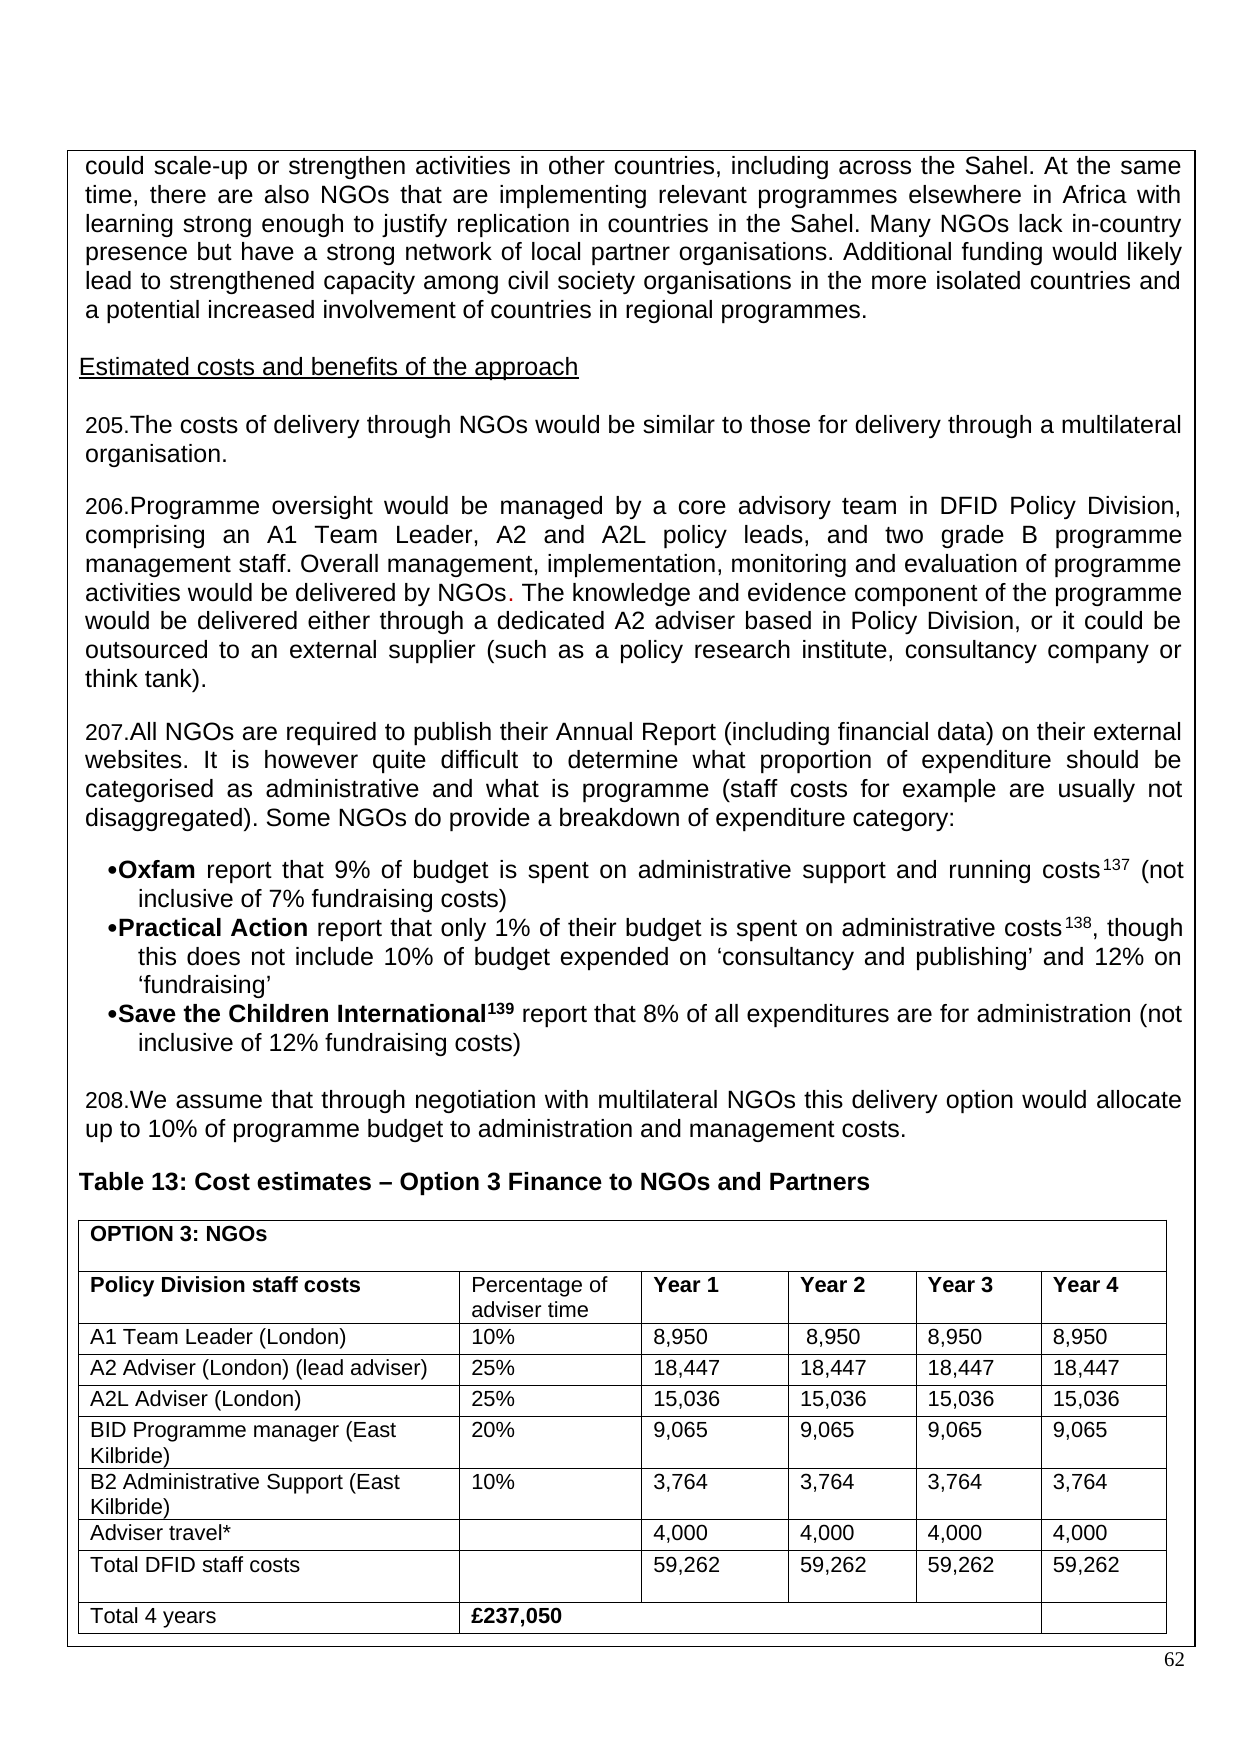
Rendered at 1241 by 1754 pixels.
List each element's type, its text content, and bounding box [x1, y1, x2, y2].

table_cell Year 1 [642, 1272, 788, 1322]
table_cell 18,447 [1042, 1355, 1166, 1385]
table_cell 18,447 [789, 1355, 916, 1385]
table_cell BID Programme manager (East Kilbride) [79, 1417, 459, 1468]
table_cell [460, 1551, 641, 1602]
table_cell 59,262 [789, 1551, 916, 1602]
table_cell 3,764 [917, 1469, 1041, 1519]
table_cell Policy Division staff costs [79, 1272, 459, 1322]
table_cell 59,262 [1042, 1551, 1166, 1602]
table_cell Year 2 [789, 1272, 916, 1322]
table_cell 8,950 [789, 1324, 916, 1354]
table_cell Total DFID staff costs [79, 1551, 459, 1602]
table_cell 59,262 [642, 1551, 788, 1602]
table_cell 8,950 [1042, 1324, 1166, 1354]
table_cell 3,764 [789, 1469, 916, 1519]
table_cell 25% [460, 1355, 641, 1385]
table_cell [460, 1520, 641, 1550]
table_cell Total 4 years [79, 1603, 459, 1633]
table_cell 9,065 [789, 1417, 916, 1468]
table_cell 4,000 [642, 1520, 788, 1550]
table_cell Percentage of adviser time [460, 1272, 641, 1322]
table_cell 9,065 [1042, 1417, 1166, 1468]
table_cell 10% [460, 1469, 641, 1519]
table_cell A2L Adviser (London) [79, 1386, 459, 1416]
table_cell 25% [460, 1386, 641, 1416]
table_cell 15,036 [789, 1386, 916, 1416]
table_cell A1 Team Leader (London) [79, 1324, 459, 1354]
table_cell 10% [460, 1324, 641, 1354]
table_cell 9,065 [917, 1417, 1041, 1468]
table_header B: The case for investing in DRR and adaptation There are two options Table 6: Investment Options Economic appraisal The Strategic Case made the economic case for government intervention to deal with the impacts of increased extreme weather and climate events on communities in developing countries. There are a number of different interventions that can be used to tackle the market and governance failures set out in the Strategic Case. To deliver public goods to communities, governments can provide goods and services such as small-scale buffer infrastructure, local early warning systems, community awareness raising and evacuation planning, crop diversification, and micro-insurance. To help poor and vulnerable groups in society build their resilience to deal with shocks governments can provide goods and services – or they can deliver social protection programmes such as cash transfers; asset transfers; employment guarantees; or social pensions. Governments can also seek to influence the broader patterns of economic development that can build resilience of the economy as a whole to extreme events. Where programmes work in a defined context, the usual approach to the economic appraisal is to present and compare the additional costs and additional benefits of the proposed set of activities, and subject these to sensitivity analyses. However, the BRACED programme proposes to support a range of projects in multiple contexts, many of which have not yet been designed and actual costs and benefits are uncertain. Therefore a comprehensive cost and benefit analysis (CBA) is neither possible nor proportional, and has not been undertaken. Instead the approach used to consider the costs and benefits of BRACED has been to identify the costs and benefits of community based adaptation and DRR from the literature and to provide CBA from comparable projects. This section makes the case for the effectiveness of the programme – the extent to which BRACED outputs will active the planned outcomes. It will also consider the costs and benefits of the counterfactual scenario – no further DFID support to community based adaptation and DRR. Option 1: Fund community based adaptation and DRR There is a substantial and growing body of evidence to suggest that the benefits of climate change adaptation and DRR exceed the costs. At a global level, Parry et al estimate that the mean cost of adaptation measures is $6 trillion. Even though adaptation does not remove all – or even most – of the impacts of climate change, it is clearly worthwhile, with a mean benefit of over $300 trillion, at a mean benefit to cost ratio of about 60 to 1 (Parry et al, 2009). It is more difficult to assess cost benefit ratios at a micro level. As Hallegatte et al (2013) has shown, net-present-value calculations (discounted total benefits minus discounted total costs) break down in the presence of uncertainty about which climate projections will play out in practice. Small changes in the ‘without programme’ climate scenario have a big impact on the expected benefits of the programme being appraised. It is also difficult to quantify the benefits of adaptation and DRR activities. The impacts of climate change can play out over very long time periods, meaning that programme benefits need to be evaluated a long time into the future. What is more, ‘resilience’ is context specific and can mean different things to different communities - is therefore often difficult to place a monetary value on the benefits of interventions that aim to build resilience to climate extremes. This programme will work at the micro level in a range of countries and contexts to scale up responses to climate change that are specific to the risks identified in those communities, and will through components C and D work to strengthen the policy and institutional frameworks to sustain and replicate these interventions. This will be complemented by support to governments to develop macro strategies that build systematic resilience to shocks. As the specific grassroots interventions that this programme will implement are yet to be identified, this section reviews evidence from similar interventions in order to assess the extent to which they offer a positive rate of return. BRACED is also expected in its implementation to provide more details on the costs and benefits of DRR and adaptation interventions. This will include information on unit costs. This is important as the evidence in developing the assessment of VFM of DRR and adaptation interventions. Evidence review Despite the huge number of community-based adaptation programmes under implementation by governments, donors and NGOs; until recently the number of rigorous, experimental, and peer reviewed cost-benefit analyses for those projects was relatively small. Where evidence of benefit to cost ratios does exist, it is largely drawn from ex-post evaluation of projects. Two studies (DFID 2005 and Mechler 2005) reviewed the evidence base for benefit to cost ratios for community based adaptation and DRR in 2005. The DFID study concluded that, “research into the costs of natural disasters and the costs and benefits of DRR measures is not well developed, and much of the evidence is anecdotal. However, a number of bottom-up, or micro-economic assessments, of DRR measures have also been undertaken. These typically examine a proposed package of DRR measures for a specific area. Such studies have identified a wide range of DRR measures with positive benefit-cost ratios. The benefit-cost ratios are obviously heavily dependent upon local circumstances (for example construction cost, efficacy of DRR measure, value of assets and numbers of persons affected), but the studies demonstrate the potential for economically effective DRR measures in developing countries. This evidence strongly suggests that there can be positive economic returns from DRR measures, and that additional development benefits can be realised”. Mechler (2005) reviews the literature on the efficiency and net benefits of preventive disaster management measures in reducing and avoiding disaster impacts. The author finds that large returns to preventive measures have been found in studies appraising the potential benefits before implementation, or evaluating the actual benefits ex-post (a summary of the 11 studies reviewed is provided in the Annex A). Benefits to cost ratios were £2 for every £1 invested or higher. In a subsequent paper, Linnerooth-Bayer and Mechler (2008) updated this analysis and found that in many contexts every Euro invested in risk prevention returns roughly 2 to 4 Euros in terms of avoided or reduced disaster impacts on life, property, economy and environment. A literature review commissioned as part of this appraisal has identified a number of more recent studies - some of them from programmes operating to scale - that have provided stronger evidence of value for money with benefits greatly exceeding costs. These are summarised below, and an evidence rating is provided for each study. A DFID-funded project in Malawi supporting crop diversification, soil and water conservation, and provision of drought-resistant livestock, has yielded positive benefit cost ratios (calculated at a discount rate of 10%) between 24.30 and 37.32 depending on the underlying assumptions (Medium; small scale study but independent and controlled); The Chars Livelihoods Programme in Bangladesh has used community public works, to raise more than 100,000 homesteads on the riverine chars above the 1998 record flood levels. In addition it provides women (55,000 by 2010) with productive assets to reduce income poverty and strengthen further their resilience. A DFID study concluded that the plinths had a benefit to cost ratio of 4.3 to 1 and the assets 7.9 to 1. (Medium evidence). An independent, controlled, longitudinal study in four chars villages confirmed that the improvements made in the livelihoods of flood prone households continued over time. It identified additional qualitative benefits for women from the programme, including greater social inclusion, confidence and empowerment. (Strong evidence, independent and controlled); The DFID-funded Protracted Relief Programme in Zimbabwe has shown that small scale projects (for example conservation farming; seeds, fertilisers and small stock distribution; crop diversification) aimed at increasing food security have led to benefits outweighing costs by between 1.6 and 17.2 times depending on the intervention. The package of interventions resulted in an Internal Rate of Return of 44% (calculated using a discount rate of 12%). (Strong evidence; large scale and programme designed taking account of drought risk); The Risk to Resilience Study Team (2009) reviewed drought- and flood- risk reduction strategies in India, Nepal and Pakistan. The review shows that individual measures have positive BCRs (between 1 and 8.55) and in some cases well above those achieved through other common development investments (Strong evidence); Venton and Venton (2004) looked at two community-based projects in Bihar and Andhra in India, the former vulnerable to floods and the latter to both floods and droughts. The economic analysis shows benefit-cost ratios (BCR) (at 10% discount rate) of 3.76 and 13.38 respectively (Medium evidence; small-scale study). Box 7 reviews the evidence on the specific types of activity likely to be funded by the BRACED programme – these are early warning systems; community based risk reduction; social protection programmes; insurance; natural resource management; and infrastructure. The evidence allows us to conclude that the benefits of adopting a disaster risk reduction approach to build climate resilience exceed the costs in the vast majority of cases. Option 2: No further DFID support to community based adaptation and DRR The costs of not investing in community based adaptation and DRR are potentially very large. The World Bank Economics of Adaptation to Climate Change study estimates that the global costs of adapting to a 2-degree world between 2010 and 2050 to be in the region of $70 billion to $100 billion per year. Box 8: VFM review of activities similar to those in the BRACED programme The costs to HMG and to society that will result from climate extremes if there is no further intervention are threefold. First is the cost of wider investments failing due to extreme climate risk (opportunity costs). The second is the long-term impacts of a changed climate (higher temperatures, changes in total precipitation and rainfall patterns), which are likely to reduce crop yields for farmers unless adaptation measures are implemented, or disruption of other livelihood generating activities. These costs can worsen food security and increase hunger and malnutrition. The third is the actual cost of humanitarian response to extreme climate events when adaptation actions have not been undertaken to support the most vulnerable. On the third of these costs, there is strong evidence to suggest that investment in building the resilience of communities to cope with risk in disaster prone regions is more cost-effective than humanitarian response after the fact. The evidence from a recent DFID paper analysing the economics of early response measures in Kenya and Ethiopia clearly points to three conclusions: Early response is far more cost effective than late humanitarian response. In southern Ethiopia, with a beneficiary population of 2.8m, household level data suggest that early response could save between $662m and $1.3billion in a single event. A perceived risk in responding early is that humanitarian funds will be released incorrectly to situations that turn out not to be a disaster. However, these figures suggest that donors could mistakenly release funds two times in Kenya, and seven times in Ethiopia, before the cost is even equivalent to the cost of humanitarian aid in one event. Given uncertainty, the estimates presented in the paper suggest that while the cost of building resilience is comparatively high, the wider benefits of building resilience can significantly outweigh the costs, leading to the conclusion that investment in resilience is the best value for money. The cost of resilience would have to approach $200 per capita per year for 10 years (almost 50% higher than the figure assumed in this paper) before the modelled costs of resilience begin to approach the cost of humanitarian response. The paper concludes that early response and resilience building measures should be the overwhelming priority response to disasters. The findings in this study fully support an economic imperative for a shift to greater early response and resilience building. Whilst this study only uses a sample of two countries and should not be seen as globally representative, the experience from Kenya and Ethiopia suggests that early action can be very good value for money. Overall, the evidence presented is supportive of community-based adaptation and DRR activities that will encourage resilience building and early responses for disaster risk reduction. The case for investment in BRACED Component C The BRACED theory of change hypothesises that the programme will be achieve a transformational impact on resilience of poor people in vulnerable communities by learning lessons from what approaches work in what context; and using this evidence to influence policy making and development planning. BRACED Component C will generate, synthesise and communicate evidence on which interventions under components A and B work well (and less well). Box 9 looks at whether the benefits of programme component C are likely to outweigh its costs. Box 9: Benefits and Costs of BRACED knowledge and evidence component Climate and Environment Appraisal Table 7 summarises the climate change and environmental categories on whether to invest in DRR and climate change adaptation. The categories are defined as: Category A, high potential risk or high opportunity; B, medium or manageable or medium opportunity; C, low or no risk, or no opportunity; or D, core contribution to a multilateral organisation. Table 7: Climate change and environmental categories As the main objective of BRACED as set out in the strategic case is to build resilience to climate extremes and reduce and prevent disasters occurring the decision to invest in DRR and adaptation will have significant opportunities and benefits (Category A). The logframe has explicit climate change and environment indicators. A decision not to invest would forgo those opportunities and benefits and in the face of a worsening environment represent a significant risk – this option would therefore be category B. An important opportunity of BRACED is to bring together development and humanitarian interventions to address the environmental challenges of climate change, and to develop programmes and projects that meet both humanitarian, development and environment objectives by building resilience to climate extremes. More details on the opportunities BRACED presents and how to enhance these benefits is given in the Climate and Environment Assurance Note attached as Annex B. There are risks that some of the proposed activities and investments under BRACED may lead to maladaptive outcomes. For example some grants may fund include rural infrastructure. There is a risk that the ‘climate-proofing’ of these components may exclusively focus on making them physically able to withstand climate effects. These investments could potentially, for example, provide “incentives” for the most vulnerable to remain in locations that would be unviable in 20-30 years’ time according to current projections. This was an important issue identified by the Foresight Report on Migration and Environmental Change. For the Sahel specifically there is a risk that the resilience inherent in the ‘dis-equilibrium’ nature of the drylands environment is not recognised and externally imposed solutions such as intensive agriculture prove maladaptive. Conversely enhancing traditional livelihood strategies that are resilient to existing climate variability may not be sufficient alone in the face of future climate change, both scenarios would prove maladaptive. The individual projects supported by BRACED will need to work at scale in a truly integrated way, with each other and with the policy and institutional context, to enable consideration of complexities and trade-offs in complex socio-ecological systems to ensure they achieve maximum impact. By working at individual community level there is a risk of displaced environmental risks from one community to another, for example an activity to improve irrigation and water use could have an impact on water users downstream by increasing the amount of water taken out of the river. It could also have negative impacts on the wider ecosystem. This risk is more acute if individual projects don’t work with the national and subnational policy and institutional contexts – ensuring government buy-in at all levels. To address this consideration and mitigation of wider systemic climate and environment risks to the whole region or ecosystem in question will be included as criteria for grant selection. NGOs and NGO alliances will need to demonstrate an understanding of the policy and institutional context and have plans for addressing this. Many of the project level impacts can be avoided or reduced where these are identified and actions taken. However, as the projects that BRACED will support are still to be determined there is no definitive list of risks that can be identified at the outset. It will therefore be important when awarding grants that all proposals are subjected to a climate and environment appraisal. There will be a set of more generic risks, and opportunities, with BRACED on implementing the project and choice of activities. This would include limiting the travel associated with the project and ensuring that low carbon technologies are used, and that any interventions are energy efficient. There will also be an opportunity for BRACED to support climate compatible development approaches that deliver triple wins: adaptation, mitigation and development benefits. The option to fund DRR and adaptation is appraised as category B while there are risks these can be mitigated or avoided. The option not to fund implies continued and increasing climate risks to those communities and so is category B for risks. The option to fund provides significant environment and climate change opportunities and is category A. The option not to fund does not provide opportunities and is category C. More details on the potential risks and negative environmental impacts are given in the Climate and Environment Assurance Note (Annex B). Social and Gender Appraisal BRACED recognises the strong links between poverty, gender and vulnerability to climatic disasters. By focusing on the Sahel BRACED will provide significant funding to countries that are at the bottom of the human development index (HDI) and which suffer from chronic food insecurity. Other countries covered by BRACED will be DFID focus countries including fragile states that are highly prone to disasters. The focus of BRACED is building resilience to disasters. This will require a range of interventions to help people manage the risk of droughts, floods and cyclones. In parallel to these interventions there needs to be a renewed focus on addressing the fundamental causes of vulnerability. Of these, chronic poverty is the underlying driver of vulnerability across the Sahel and many other BRACED countries and is reinforced by huge gender disparities, insecurity and conflict, poor governance and lack of respect for human rights, inadequate health provision and lack of education, particularly for girls. All of these need to be addressed through policies and programmes on wealth creation, empowering women and girls and greater investments in education and health, including reproductive health. These are all important for building resilience and while not the focus of BRACED, nonetheless BRACED-funded projects will need to show how they relate to these wider set of issues and interventions. Furthermore, at a political level establishing good governance and building peace and stability across the Sahel and other fragile environments will be critical for long term resilience to climate disasters. One of the key issues for BRACED will be targeting within the selected countries. In order to do this effectively the selection criteria for potential BRACED-funded programmes will need to give high priority to social dimensions of vulnerability in addition to physical vulnerability. The following will be key requirements for selection: Gender. This needs to include a gendered approach to vulnerability analysis. While there is a consensus that women are more vulnerable to disasters than men, there is a need to understand the particularly vulnerabilities facing women and men in each context. Furthermore, BRACED will consider funding programmes specifically targeting women and girls. This will be critical for the Sahel where gender inequalities are also some of the highest in the world; in the 2011 Gender Inequality Index Chad ranked 145 out of 146, Niger 144 and Mali 143. Multi-dimensional analysis of vulnerability - In addition to gender there are other important social drivers of vulnerability including age and ethnicity which will require an understanding of the multi-dimensions of vulnerability. Social exclusion and marginalisation - In many countries covered by BRACED, including large parts of the Sahel, social exclusion and marginalisation have been major drivers of both conflict and vulnerability. Participatory methodologies - including participatory vulnerability analysis will be critical for both understanding vulnerability and designing effective interventions. BRACED funded projects will need to clearly demonstrate a strong track record and commitment to participatory approaches. Empowerment and accountability - BRACED will expect NGO partners to be involved in policy influencing, political economy analysis and empowering communities and local civil society groups to hold governments and donors to account for their policies and programmes on adaptation and disaster risk reduction. C. Appraisal of Delivery options Economic Appraisal Appraisal Section B shows that investments in community-based adaptation are very likely to have a positive rate of return. It also shows that costs to society and to HMG are likely to be higher in the without-programme scenario) than with the programme - because it is more expensive to respond and recover from extreme climate events than it is to build resilience ex ante. This section looks at a number of ways in which the BRACED programme could deliver its activities. A range of options to support community based adaptation and DRR to build resilience to climate extremes were considered. These were assessed against the following critical success criteria: Table 8: Critical Success Criteria In addition the social and environment appraisals consider the extent which the delivery options perform well in fragile contexts; target women and girls; and ensure that activities are low carbon, climate resilient environmentally sustainable. The list of wider options considered but rejected include: Provision of goods and services by national or local governments in priority countries funded through DFID budget support. This option is not feasible (at least in phase 1 of the programme), as DFID does not have geographical presence in the programme focus countries. DFID does not have existing working relationships with local governments in the programme countries and so the number of new ground staff needed to implement this option is unacceptably high. However this option could be considered under phase 2 of the programme following preparatory work in-country. Delivery through a multilateral climate investment fund such as the Pilot Programme on Climate Resilience or Adaptation Fund. HMG already provides support to multilateral funds elsewhere under the International Climate Fund (to date, £431 million to the PPCR and £10 million to the Adaptation Fund). Working through multilaterals can complement the bilateral programmes that we implement through our country and regional offices. Multilateral programmes enable us to deliver large scale support for adaptation through institutions that are effective, and build progress in key areas that we are unable to bilaterally. A separate Business Case will consider whether the multilateral climate funds are able to absorb and disburse additional finance and the extent to which this offers good value for money. Appraisal of the delivery options The three remaining options to be appraised are: Finance to adaptation multilateral organisations to implement activities on DRR and climate change adaptation either as part of their core activities or within separate facility or trust fund. Organisations with core business in this focus area include WFP, UNISDR, and the GFDRR. Direct provision of DRR and adaptation activities to vulnerable communities in a selection of countries by DFID country offices. NB this option is not possible for the Sahel where DFID does not have country offices. Direct support to civil society organisations their partners and to scale up their existing activities on DRR and climate change adaptation. Option 1: Finance to adaptation multilateral organisations How it would work Under this option DFID would transfer funds to a multilateral organisation that would deliver community based adaptation and DRR activities as part of its core activities or under a new programme window. Multilateral organisations with core business in this subject are the United Nations World Food Programme (WFP), the United Nations Office for Disaster Risk Reduction (UNISDR) and the Global Fund for Disaster Risk Reduction (GFDRR). The analysis of these three organisations draws heavily on the assessment made during the DFID Multilateral Aid Review 2011 as well as desk-based research using online resources (including the Australian Multilateral Aid Review). The World Food Programme is the world’s largest humanitarian organisation with two-thirds of its resources channelled through humanitarian interventions. Delivering food assistance, it also advocates globally for attention to hunger. It is entirely voluntarily funded and its scale of operation is driven in large part by fluctuating humanitarian need and funding. In 2009 its expenditure was US$ 4.2 billion; in 2010 it was US$ 3.8 billion. WFP receives no core funding: its administrative budget derives from a 7 per cent surcharge on programme funding. The vast bulk of WFP’s income is earmarked by donors to specific operations/purposes – only eight per cent is undirected multilateral. The United Nation’s International Strategy for Disaster Reduction (UNISDR) is a strategic framework, adopted by United Nations Member States in 2000, aiming to guide and co-ordinate the efforts of a wide range of partners to achieve substantive reduction in disaster losses and build resilient nations and communities as an essential condition for sustainable development. UNISDR’s main role includes co-ordination amongst UNISDR system partners, policy guidance, and provision of strategic information on disaster risk – and so it does not at present directly implement activities on the ground. Worldwide UNISDR has approximately 90 members of staff (which includes 48 in regional offices) and an overall annual budget of approximately US$ 28 million. The Global Fund for Disaster Risk Reduction (GFDRR) was established in 2006. It is a facility hosted by the World Bank and guided by a Consultative Group made up of donors, developing countries and international partners. The GFDRR Secretariat employs around 12 full-time staff at its Washington Headquarters, and relies on a network of World Bank and UNISDR staff to support its three ‘tracks’ of programming (global and regional level advocacy; technical and financial assistance to low and middle-income countries; and a disaster recovery fund). Its annual budget for 2010 was $131.5m. Estimated costs and benefits of the approach Table 9 sets out the costs of delivering the BRACED programme through a multilateral organisation. The analysis assumes that programme oversight would be managed by a core advisory team in DFID Policy Division, comprising an A1 Team Leader, A2 and A2L policy leads, and two grade B programme management staff. The multilateral body would deliver overall programme management, implementation, and monitoring and evaluation functions. Information on the proportion of the UNISDR and WFP budget that is spent on administrative and management costs was not readily available from Annual Reports (though a breakdown of expenditures by programme activity was provided in both it was not possible to disaggregate programme and management costs). According to the UNISDR Annual Report 2012, 57% of the organisation’s expenditure is on staff costs. This is to be expected from a knowledge-based institution that delivers its outputs through its staff. A World Bank evaluation of the GFDRR found that the administrative costs of the GFDRR Secretariat as a share of total expenditures administered by the Secretariat have declined steadily as the program has grown since 2006. At 11.3 percent in 2012, these are comparable to other technical assistance and investment programs that World Bank Independent Evaluation Group has reviewed. Through negotiation with multilateral organisations, we would aim to reduce this figure to 10% of programme budget to administration and management costs. Table 9: Cost estimates – Option 1 Finance to Adaptation Multilateral Organisation * Assumes one adviser makes 2 international trips per year at £2000 per trip ** FTE estimates based on DFID Unit Costs data Table 10 assesses the potential benefits of this delivery option against the critical success criteria. Table 10: Benefits estimates - Option 1 Finance to Adaptation Multilateral Organisation Scores: 1 = unsatisfactory; 2 = weak; 3 = satisfactory; 4 = strong This option scored poorly against feasibility, organisational effectiveness, and ability to deliver results at scale; however, it has good potential to work with partner governments and to influence wider policy-making. An overall score for the three institutions has been given against each criterion in table 10. This hides differences between the three institutions. Notably, the World Food Programme performs better against the criteria than the other two organisations. A more detailed consideration of the pros and cons of delivering BRACED through WFP is provided in Box 10. On balance we do not believe that it is feasible to deliver BRACED through WFP because the programme scope is beyond the mandate of the organisation. Broader advantages and risks of the approach A broader advantage of the multilateral option (not captured in Table 10) is the potential to leverage in additional finance from other donors. If the BRACED programme were to set up a new window or trust fund within an existing multilateral organisation, other donors and international organisations could be invited to contribute finance to the fund. A strong disadvantage of this option is the limited scope to build capacity and knowledge in DFID. Outsourcing the delivery of BRACED entirely to a third party could mean that the potential for lesson learning on effective management, implementation and delivery of community based adaptation and DRR activities is not maximised. Box 10: WFP as a potential partner for BRACED delivery Option 2: Direct provision of activities by DFID country offices How it would work This would require individual DFID Country Offices to design programmes of support to communities based around a risk assessment of climate impacts in country. Because DFID does not have Country Offices in all of the priority countries identified in the Strategic Case (for instance in the Sahel) this option would require DFID to deploy staff in new locations, based for example in an FCO office. In DFID Country Offices where we do have presence, this option would require new staff resource to design and manage the programmes, where these are additional to any existing programmes. There are no FCO or DFID offices in Mali, Mauritania, Burkina Faso or Chad; but an FCO office is in place in Senegal. DFID offices are based in Sierra Leone (also working with Liberia), Ghana, Nigeria, Sudan and South Sudan. Programme staff could potentially be based in one of these regional offices and implement activities from a distance. Estimated costs and benefits of the approach Table 11 estimates the costs of delivering BRACED directly through DFID offices. The analysis assumes that overall coordination and oversight would be managed by a core team in Policy Division. The Policy Division team would also directly manage the knowledge and evidence sharing programme component through support to results collection, design of strategic evaluations, synthesis of findings, communication and dissemination. Policy Division advisers would be required to travel to the programme countries for annual review and results collection activities. Design and implementation of programme activities would be managed by five Country Office teams (each comprising an A2 and B1D adviser) plus three new implementation teams developing activities in the Sahel; based in neighbouring Country Offices. Country Office staff would require budget for internal and regional travel in order to design, implement and monitor the programme activities. The estimated costs set out in Table 11 (approximately £15 million over four years, or 13% of total programme) are highly conservative. They do not include the costs of setting up new regional offices, or the administrative costs of running those offices. There will also be programme design costs as DFID advisers will need to assess climate risks in the contexts that they are working and design appropriate interventions from scratch. Table 11: Cost estimates – Option 2 Direct provision of activities by DFID country offices ** FTE estimates based on DFID Unit Costs data; overseas posts are assumed to cost £15,000 per annum more than UK posts (this is a conservative estimate based on DFID overseas allowances data and does not include accommodation costs) * 2 advisers make 3 international visits per year at £2000 per visit ** assumes that in each country 2 advisers make 1 visit per quarter at £500 each *** assumes that in each country 2 advisers make 1 visit per quarter at £2000 per trip Table 12 assesses the potential benefits of this delivery option against the critical success criteria. Table 12: Benefits estimates - Option 2 Direct provision of activities by DFID country offices Scores: 1 = unsatisfactory; 2 = weak; 3 = satisfactory; 4 = strong Broader advantages and risks of the approach This delivery option scored poorly against all of the critical success criteria on. In addition, this option limits potential to leverage in finance from other donors. One advantage of in-house delivery not captured in the analysis is the potential to build internal knowledge and capacity. There is strong potential for DFID staff to gain knowledge and experience in effective management, implementation and delivery of the programme activities. There would also be scope to produce original research outputs that draw on the evidence of what works well and less well across the range of programme contexts. Option 3: Direct support to civil society organisations their partners and to scale up their existing activities on DRR and climate change adaptation How it would work This option would provide grants to NGOs and their partners (local government, UN agencies and private sector) to scale up proven technologies and practices at grassroots level. Selected by a set of investment criteria, NGOs and their partners would be required to demonstrate ability to achieve results on the ground, to build local and national capacity, and to build evidence on what works well and less well on adaptation and DRR. In order that the BRACED programme is transformational – i.e. the whole of the programme is more than the sum of a collection of NGO programmes – NGOs would be required to demonstrate how their activities build resilience beyond just the target communities. There would need to be a strong independent research and evidence programme component to draw lessons across the suite of interventions and to influence local and national policy decision making. An evidence paper prepared for this Business Case shows that there is evidence of demand from NGOs to scale up community based adaptation and DRR activities. Consultations with a sample of international NGOs (including Action Aid, CAFOD, CARE International UK, Christian Aid, Concern Worldwide, Oxfam GB, Plan International, Practical Action, Save the Children, Tearfund, Water Aid and World Vision) and DFID regional advisors demonstrated evidence of a strong demand for support in the NGO resilience community for the scale-up of resilience-building initiatives in the Sahel and other DFID priority countries. NGO focal points provided details of current and planned resilience-building initiatives in Burkina Faso, Chad, Mali, Mauritania and Niger as well as Ethiopia, South Sudan, Sudan, Somalia, Kenya, Uganda, Tanzania, Mozambique, Nigeria, Malawi, Zimbabwe, Nepal, Burma, Pakistan, and Bangladesh. Financial, policy and institutional challenges of existing programmes were communicated and potential activities that could potentially be scaled-up through the BRACED programme shared. The evidence paper identified a financial gap of more than £378 million for resilience-building projects and programmes in the focal countries. Some of the above-mentioned partners have funding gaps in programmes or projects that are designed and ready for implementation. Moreover, some NGOs are implementing successful programmes in just one of the programme countries and could scale-up or strengthen activities in other countries, including across the Sahel. At the same time, there are also NGOs that are implementing relevant programmes elsewhere in Africa with learning strong enough to justify replication in countries in the Sahel. Many NGOs lack in-country presence but have a strong network of local partner organisations. Additional funding would likely lead to strengthened capacity among civil society organisations in the more isolated countries and a potential increased involvement of countries in regional programmes. Estimated costs and benefits of the approach The costs of delivery through NGOs would be similar to those for delivery through a multilateral organisation. Programme oversight would be managed by a core advisory team in DFID Policy Division, comprising an A1 Team Leader, A2 and A2L policy leads, and two grade B programme management staff. Overall management, implementation, monitoring and evaluation of programme activities would be delivered by NGOs. The knowledge and evidence component of the programme would be delivered either through a dedicated A2 adviser based in Policy Division, or it could be outsourced to an external supplier (such as a policy research institute, consultancy company or think tank). All NGOs are required to publish their Annual Report (including financial data) on their external websites. It is however quite difficult to determine what proportion of expenditure should be categorised as administrative and what is programme (staff costs for example are usually not disaggregated). Some NGOs do provide a breakdown of expenditure category: Oxfam report that 9% of budget is spent on administrative support and running costs (not inclusive of 7% fundraising costs) Practical Action report that only 1% of their budget is spent on administrative costs, though this does not include 10% of budget expended on ‘consultancy and publishing’ and 12% on ‘fundraising’ Save the Children International report that 8% of all expenditures are for administration (not inclusive of 12% fundraising costs) We assume that through negotiation with multilateral NGOs this delivery option would allocate up to 10% of programme budget to administration and management costs. Table 13: Cost estimates – Option 3 Finance to NGOs and Partners * Assumes one adviser makes 2 international trips per year at £2000 per trip ** FTE estimates based on DFID Unit Costs data Table 14 assesses the potential benefits of this delivery option against the critical success criteria. Table 14: Benefits estimates - Option 3 direct support to civil society organisations Scores: 1 = unsatisfactory; 2 = weak; 3 = satisfactory; 4 = strong Broader advantages and risks of the approach This delivery option scored well against the critical success criteria, but performance of individual NGOs and their partners may be varied. Good performance will be heavily dependent on effective design of the proposal selection criteria – which should strongly reflect critical success criteria examined here. As set out in the DFID Civil Society Portfolio Review, a strong advantage of delivery through civil society organisations is their ability to deliver services in fragile and conflict affected environments such as the Sahel countries. DFID is on target to spend 30% of official Overseas Development Assistance - approximately £3.4 billion - in fragile states by 2015. A recent IDC inquiry found that DFID was right to increase aid to fragile and conflict-affected states, such as Rwanda and Democratic Republic of Congo (DRC), but it must be prepared to suspend or even cancel a programme if a government flouts agreements or refuses to engage in efforts to increase transparency and accountability. Working with civil society is a way of diversifying the delivery of aid on the ground, reducing the risk of having to stop aid completely, as is the case currently in Rwanda. NGOs will have a range of results reporting and evaluation systems in place and the risk in this delivery option is that reporting will be varied in quality. A meta-evaluation produced by DFID 2011 noted weaknesses in planning, measurement and monitoring of results, and evaluation. The 2010 civil society Portfolio Review also highlighted that it was clear through consultation with NGO partners that they felt they had fallen short on a focus on measuring outcomes and struggled to articulate their value added. However, since the publication of the 2010 Portfolio Review there has been a step change in what is expected from partners in terms of conceptualising and planning. Many organisations now undertake beneficiary monitoring; for example CAFOD and Action Aid have participatory approaches at the core of their M&E processes and routinely gather feedback from beneficiaries. To mitigate this risk there will need to be a strong focus during programme design on harmonisation and quality of results monitoring and evaluation. Summary comparison of delivery options and recommendation Table 15 sets out a multi-criteria analysis for the BRACED delivery options based on the analysis provided above. Each option has been allocated a cost “score” from 1 to 3, with 1 being the lowest cost option and 3 being the most expensive option. Since options 1 and 3 are expected to have similar costs, they both score 2. Each option has been allocated a benefits score, which are weighted according to the relative importance of the criteria. Table 15: Multi-criteria analysis – BRACED delivery options * Benefit scores: 1 = unsatisfactory; 2 = weak; 3 = satisfactory; 4 = strong ** Cost scores: The options are ranked from 1 to 3, with 1 being the lowest cost option as 3 being the most expensive option, *** The benefit cost ratio has no cardinal significance but should be considered relative to the other options. Higher benefit cost ratios are associated with good performance. Option 3 (direct support to civil society organisations to scale up their existing activities on DRR and climate change adaptation) is the best performing option. Though it scored the same as option 1 on cost it scored very well against all of the benefits criteria relative to the other options. The benefit-cost ratios presented should not be treated with any cardinal significance here (they do not describe the return from £1 of investment) but they can be used to compare success across options. Option 3 has the highest benefit to cost ratio and so is the recommended option. Delivery options for BRACED Component C BRACED Component C will generate, synthesise and communicate evidence on which interventions under components A and B work well (and less well). Box 9 considered whether the benefits of programme component C are likely to outweigh its costs and concluded that the benefits of those activities are likely to be large relative to the costs. Box 11 considers delivery options for this component of the programme. Box 11: Delivery options for BRACED knowledge and evidence component D. Appraisal of Management options Appraisal Section B showed that investments in community-based adaptation are very likely to have a positive rate of return and that the costs to society and to HMG are likely to be higher in the without-programme scenario (the counterfactual) than with the programme. Section C considered at a number of ways in which the BRACED programme could deliver its activities. Delivery through NGOs is the recommended option. This section considers economy - how to purchase inputs at the best quality and price. What management functions are required? Table 16 outlines the management functions required of the programme. Table 16: BRACED management functions In this section we consider the best way to manage the delivery agent. Management options are given in Table 17. The critical success criteria against which we will assess the benefits of these options are set out in Table 18. As the functions largely concern management of the grants components of BRACED (i.e. A and B), and making links with the knowledge component (C), the estimated costs are given as a proportion of components A and B only (£100m). Table 17: Management Options Table 18: Critical Success Criteria Appraisal of the management options Option 1: Management by NGO consortium How it would work Under this option DFID would invite bids from NGO consortia to manage the implementation of components A and B of the BRACED programme. The evidence review conducted for this Business Case found no evidence of NGO consortia operating at such large scale. Estimated costs and benefits of the approach Table 19: Benefits estimates of management option 1 – NGO consortium Scores: 1 = unsatisfactory; 2 = weak; 3 = satisfactory; 4 = strong Table 20: Cost estimates of management option 1 – NGO consortium Option 2: Management by third party external management agent How it would work Under this option a management agent would be selected following competitive bids to manage the fund. The chosen management agent may be drawn either from the not-for-profit or fully commercial companies or consultancy groups. The DFID South Asia Climate Resilience Alliance (SACRA) Programme is an example of management by a third party management agent from the not-for-profit sector (International Institute for Environment and Development IIED). The Global Poverty Action Fund (GPAF) management solution, discussed in Box 14 under option 5 below, is another example of using an external manager. Box 12 Estimated costs and benefits of the approach Table 21: Benefit estimates of management option 2 – third party external agent Scores: 1 = unsatisfactory; 2 = weak; 3 = satisfactory; 4 = strong Table 22: Cost estimates of management option 2 –third party external agent Option 3: Management by international organisation How it would work Under this option, an international organisation such as GFDRR, UNISDR or WFP would be invited to manage grants to NGOs and partners. Any DFID contribution to this would probably take the form of a Trust Fund. An example of an international agency as Fund Administrator is the DFID Adaptation for Smallholder Agriculture Programme (ASAP), managed by IFAD. Box 13 Estimated costs and benefits of the approach Table 23: Benefits estimates of management option 3 – international organisation Scores: 1 = unsatisfactory; 2 = weak; 3 = satisfactory; 4 = strong Table 24: Cost estimates of management option 3 – international organisation Option 4: Management in-house How it would work Under this option DFID would recruit a new project management unit. Due mainly to manpower constraints, DFID has been reducing its direct management activities in recent years and it would require very strong evidence in order to adopt this approach for BRACED. Estimated costs and benefits of the approach Table 25: Benefits estimates of management option 4 – in house Scores: 1 = unsatisfactory; 2 = weak; 3 = satisfactory; 4 = strong Table 26: Cost estimates of management option 4 – in house Option 5: Hybrid management option How it would work Under this option the strategic oversight management functions identified in table 19 would be implemented in house by DFID advisers, whilst the fund administrative function would be contracted to an external management agent (as per option 2). The DFID Global Poverty Action Fund (GPAF) programme combines strong DFID oversight, an independent advisory panel, day-to-day management by an external agent, and specific functions (monitoring and evaluation and due diligence) delegated to two further external agents. Table 27: Benefits estimates of management option 5 – hybrid option Scores: 1 = unsatisfactory; 2 = weak; 3 = satisfactory; 4 = strong Table 28: Cost estimates of management option 4 – hybrid option Summary comparison of management options and recommendation Table 29 sets out a multi-criteria analysis for the BRACED management options based on the analysis provided above. Each option has been allocated a cost “score” from 1 to 5, with 1 being the lowest cost option and 5 being the most expensive option. Since options 2 and 5 are expected to have similar costs, they both score 3. Each option has been allocated a benefits score, which are weighted according to the relative importance of the criteria. Option 5 (strategic oversight by DFID plus fund administration by and external management agent) is the best performing option. Though it scored the same as option 2 on cost it scored very well against all of the benefits criteria relative to the other options. The benefit-cost ratios presented should not be treated with any cardinal significance here (they do not describe the return from £1 of investment) but they can be used to compare success across options. Option 5 has the highest benefit to cost ratio and so is the recommended option. Table 29: Multi-criteria analysis – BRACED management options * Benefit scores: 1 = unsatisfactory; 2 = weak; 3 = satisfactory; 4 = strong ** Cost scores: The options are ranked from 1 to 5, with 1 being the lowest cost option as 5 being the most expensive option. *** The benefit cost ratio has no cardinal significance but should be considered relative to the other options. Higher benefit cost ratios are associated with good performance. E. Summary of appraisal recommendations In line with the “3 E’s Framework” as set out in DFID’s Approach to Value for Money, this appraisal considered three questions and associated sets of options. Appraisal section B concluded that the benefits of investing in DRR and community based adaptation will outweigh the costs. It also showed that the costs of early actions to build resilience are much lower than those associated with ex-ante responses. Appraisal section C considered delivery options for BRACED. The recommendation is delivery through an NGO led consortia for programmes A and B, and delivery by an independent agency for component C Appraisal section D considered VFM of different management arrangements for the BRACED programme. The recommendation is that strategic oversight functions be carried out in-house by a dedicated advisory team in DFID, with fund administration functions contracted out to a third party management agent. The recommendations from the appraisal case are summarised in figure 3. Figure 3: Structure of the BRACED programme based on appraisal case recommendations [68, 151, 1194, 1646]
table_cell 3,764 [1042, 1469, 1166, 1519]
table_cell Year 4 [1042, 1272, 1166, 1322]
table_cell 8,950 [917, 1324, 1041, 1354]
table_cell 15,036 [917, 1386, 1041, 1416]
table_cell 20% [460, 1417, 641, 1468]
table_cell 15,036 [1042, 1386, 1166, 1416]
table_cell [1042, 1603, 1166, 1633]
table_cell 3,764 [642, 1469, 788, 1519]
table_cell Adviser travel* [79, 1520, 459, 1550]
table_cell 9,065 [642, 1417, 788, 1468]
table_header OPTION 3: NGOs [79, 1221, 1166, 1271]
table_cell 8,950 [642, 1324, 788, 1354]
table_cell A2 Adviser (London) (lead adviser) [79, 1355, 459, 1385]
table_cell 4,000 [789, 1520, 916, 1550]
table_cell 18,447 [642, 1355, 788, 1385]
table_cell Year 3 [917, 1272, 1041, 1322]
table_cell 59,262 [917, 1551, 1041, 1602]
table_cell 4,000 [1042, 1520, 1166, 1550]
table_cell B2 Administrative Support (East Kilbride) [79, 1469, 459, 1519]
table_cell 15,036 [642, 1386, 788, 1416]
table_cell 18,447 [917, 1355, 1041, 1385]
table_cell 4,000 [917, 1520, 1041, 1550]
table_cell £237,050 [460, 1603, 1041, 1633]
